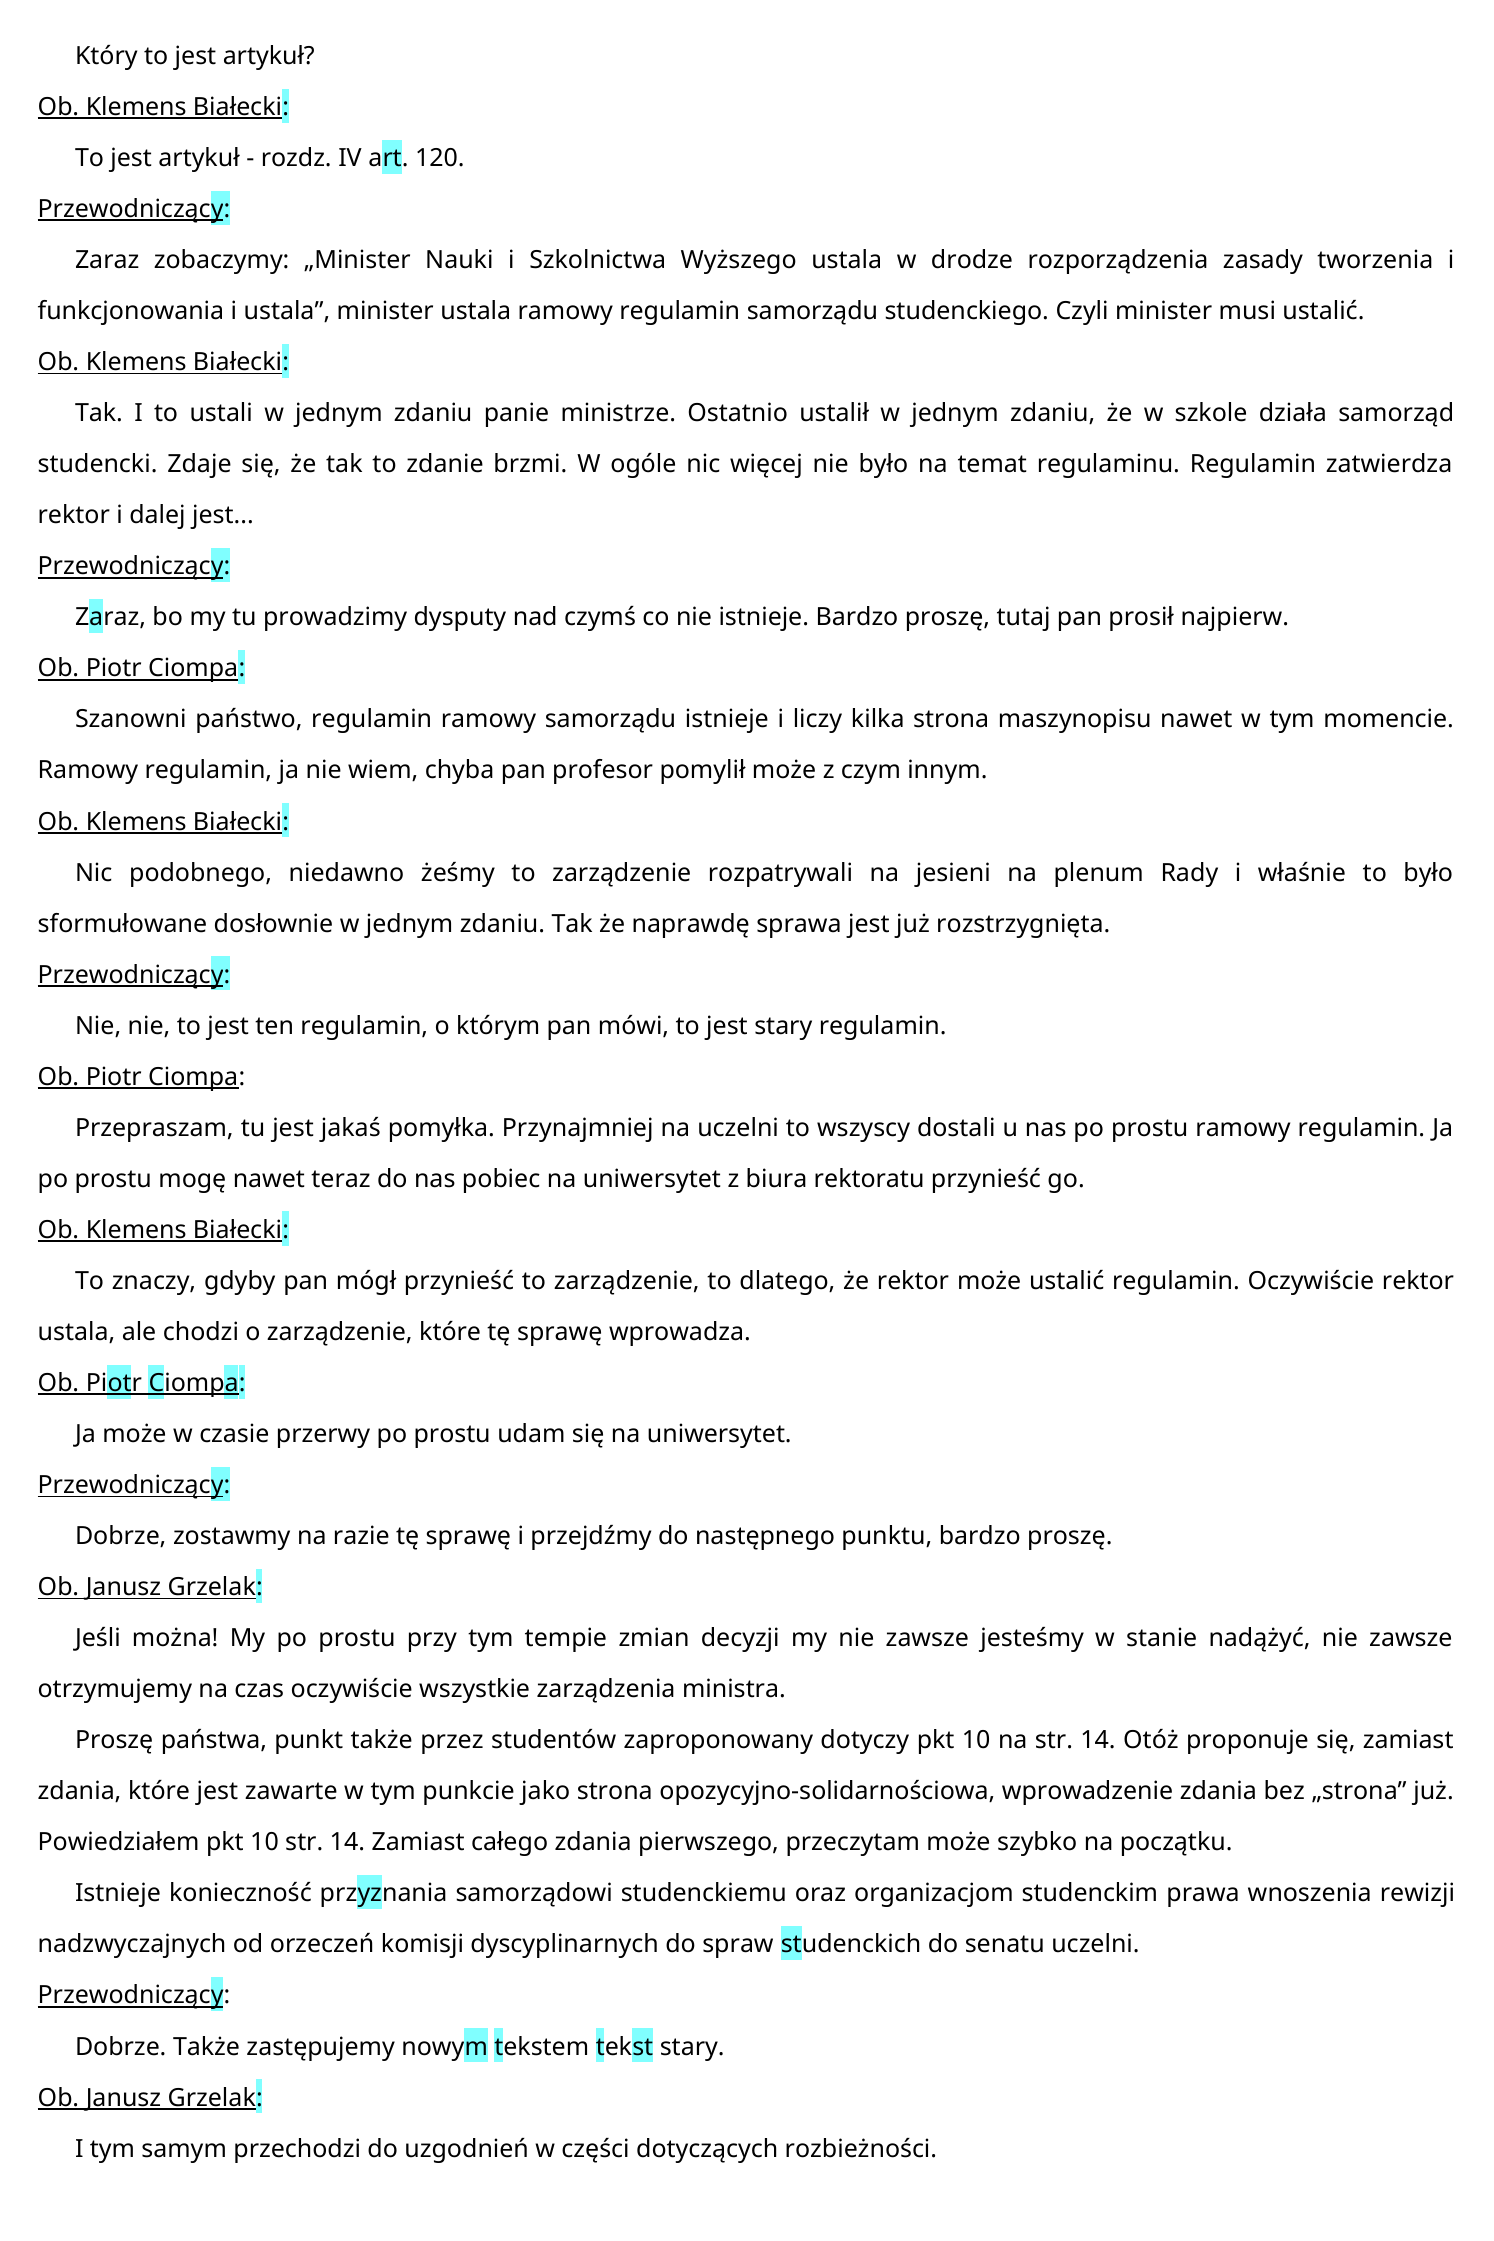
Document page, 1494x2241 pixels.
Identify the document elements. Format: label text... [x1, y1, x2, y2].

text Zaraz zobaczymy: „Minister Nauki i Szkolnictwa Wyższego ustala w drodze rozporządzenia zasady tworzenia i funkcjonowania i ustala”, minister ustala ramowy regulamin samorządu studenckiego. Czyli minister musi ustalić. [37, 242, 1456, 327]
text Przepraszam, tu jest jakaś pomyłka. Przynajmniej na uczelni to wszyscy dostali u nas po prostu ramowy regulamin. Ja po prostu mogę nawet teraz do nas pobiec na uniwersytet z biura rektoratu przynieść go. [37, 1109, 1456, 1194]
text Szanowni państwo, regulamin ramowy samorządu istnieje i liczy kilka strona maszynopisu nawet w tym momencie. Ramowy regulamin, ja nie wiem, chyba pan profesor pomylił może z czym innym. [37, 701, 1456, 786]
text Nie, nie, to jest ten regulamin, o którym pan mówi, to jest stary regulamin. [37, 1007, 1456, 1041]
text Przewodniczący: [37, 548, 1456, 582]
text Ob. Piotr Ciompa: [37, 1058, 1456, 1092]
text Ob. Klemens Białecki: [37, 344, 1456, 378]
text Ob. Klemens Białecki: [37, 88, 1456, 123]
text Przewodniczący: [37, 956, 1456, 990]
text Ob. Janusz Grzelak: [37, 1569, 1456, 1603]
text To znaczy, gdyby pan mógł przynieść to zarządzenie, to dlatego, że rektor może ustalić regulamin. Oczywiście rektor ustala, ale chodzi o zarządzenie, które tę sprawę wprowadza. [37, 1262, 1456, 1348]
text Nic podobnego, niedawno żeśmy to zarządzenie rozpatrywali na jesieni na plenum Rady i właśnie to było sformułowane dosłownie w jednym zdaniu. Tak że naprawdę sprawa jest już rozstrzygnięta. [37, 854, 1456, 939]
text Proszę państwa, punkt także przez studentów zaproponowany dotyczy pkt 10 na str. 14. Otóż proponuje się, zamiast zdania, które jest zawarte w tym punkcie jako strona opozycyjno-solidarnościowa, wprowadzenie zdania bez „strona” już. Powiedziałem pkt 10 str. 14. Zamiast całego zdania pierwszego, przeczytam może szybko na początku. [37, 1722, 1456, 1858]
text Ob. Janusz Grzelak: [37, 2079, 1456, 2113]
text Przewodniczący: [37, 191, 1456, 225]
text I tym samym przechodzi do uzgodnień w części dotyczących rozbieżności. [37, 2130, 1456, 2164]
text Przewodniczący: [37, 1977, 1456, 2011]
text Przewodniczący: [37, 1467, 1456, 1501]
text To jest artykuł - rozdz. IV art. 120. [37, 139, 1456, 174]
text Dobrze. Także zastępujemy nowym tekstem tekst stary. [37, 2028, 1456, 2062]
text Zaraz, bo my tu prowadzimy dysputy nad czymś co nie istnieje. Bardzo proszę, tutaj pan prosił najpierw. [37, 599, 1456, 633]
text Który to jest artykuł? [37, 37, 1456, 72]
text Istnieje konieczność przyznania samorządowi studenckiemu oraz organizacjom studenckim prawa wnoszenia rewizji nadzwyczajnych od orzeczeń komisji dyscyplinarnych do spraw studenckich do senatu uczelni. [37, 1875, 1456, 1960]
text Ob. Piotr Ciompa: [37, 650, 1456, 684]
text Ja może w czasie przerwy po prostu udam się na uniwersytet. [37, 1416, 1456, 1450]
text Jeśli można! My po prostu przy tym tempie zmian decyzji my nie zawsze jesteśmy w stanie nadążyć, nie zawsze otrzymujemy na czas oczywiście wszystkie zarządzenia ministra. [37, 1620, 1456, 1705]
text Ob. Klemens Białecki: [37, 1211, 1456, 1246]
text Tak. I to ustali w jednym zdaniu panie ministrze. Ostatnio ustalił w jednym zdaniu, że w szkole działa samorząd studencki. Zdaje się, że tak to zdanie brzmi. W ogóle nic więcej nie było na temat regulaminu. Regulamin zatwierdza rektor i dalej jest... [37, 395, 1456, 531]
text Ob. Piotr Ciompa: [37, 1364, 1456, 1399]
text Ob. Klemens Białecki: [37, 803, 1456, 837]
text Dobrze, zostawmy na razie tę sprawę i przejdźmy do następnego punktu, bardzo proszę. [37, 1518, 1456, 1552]
